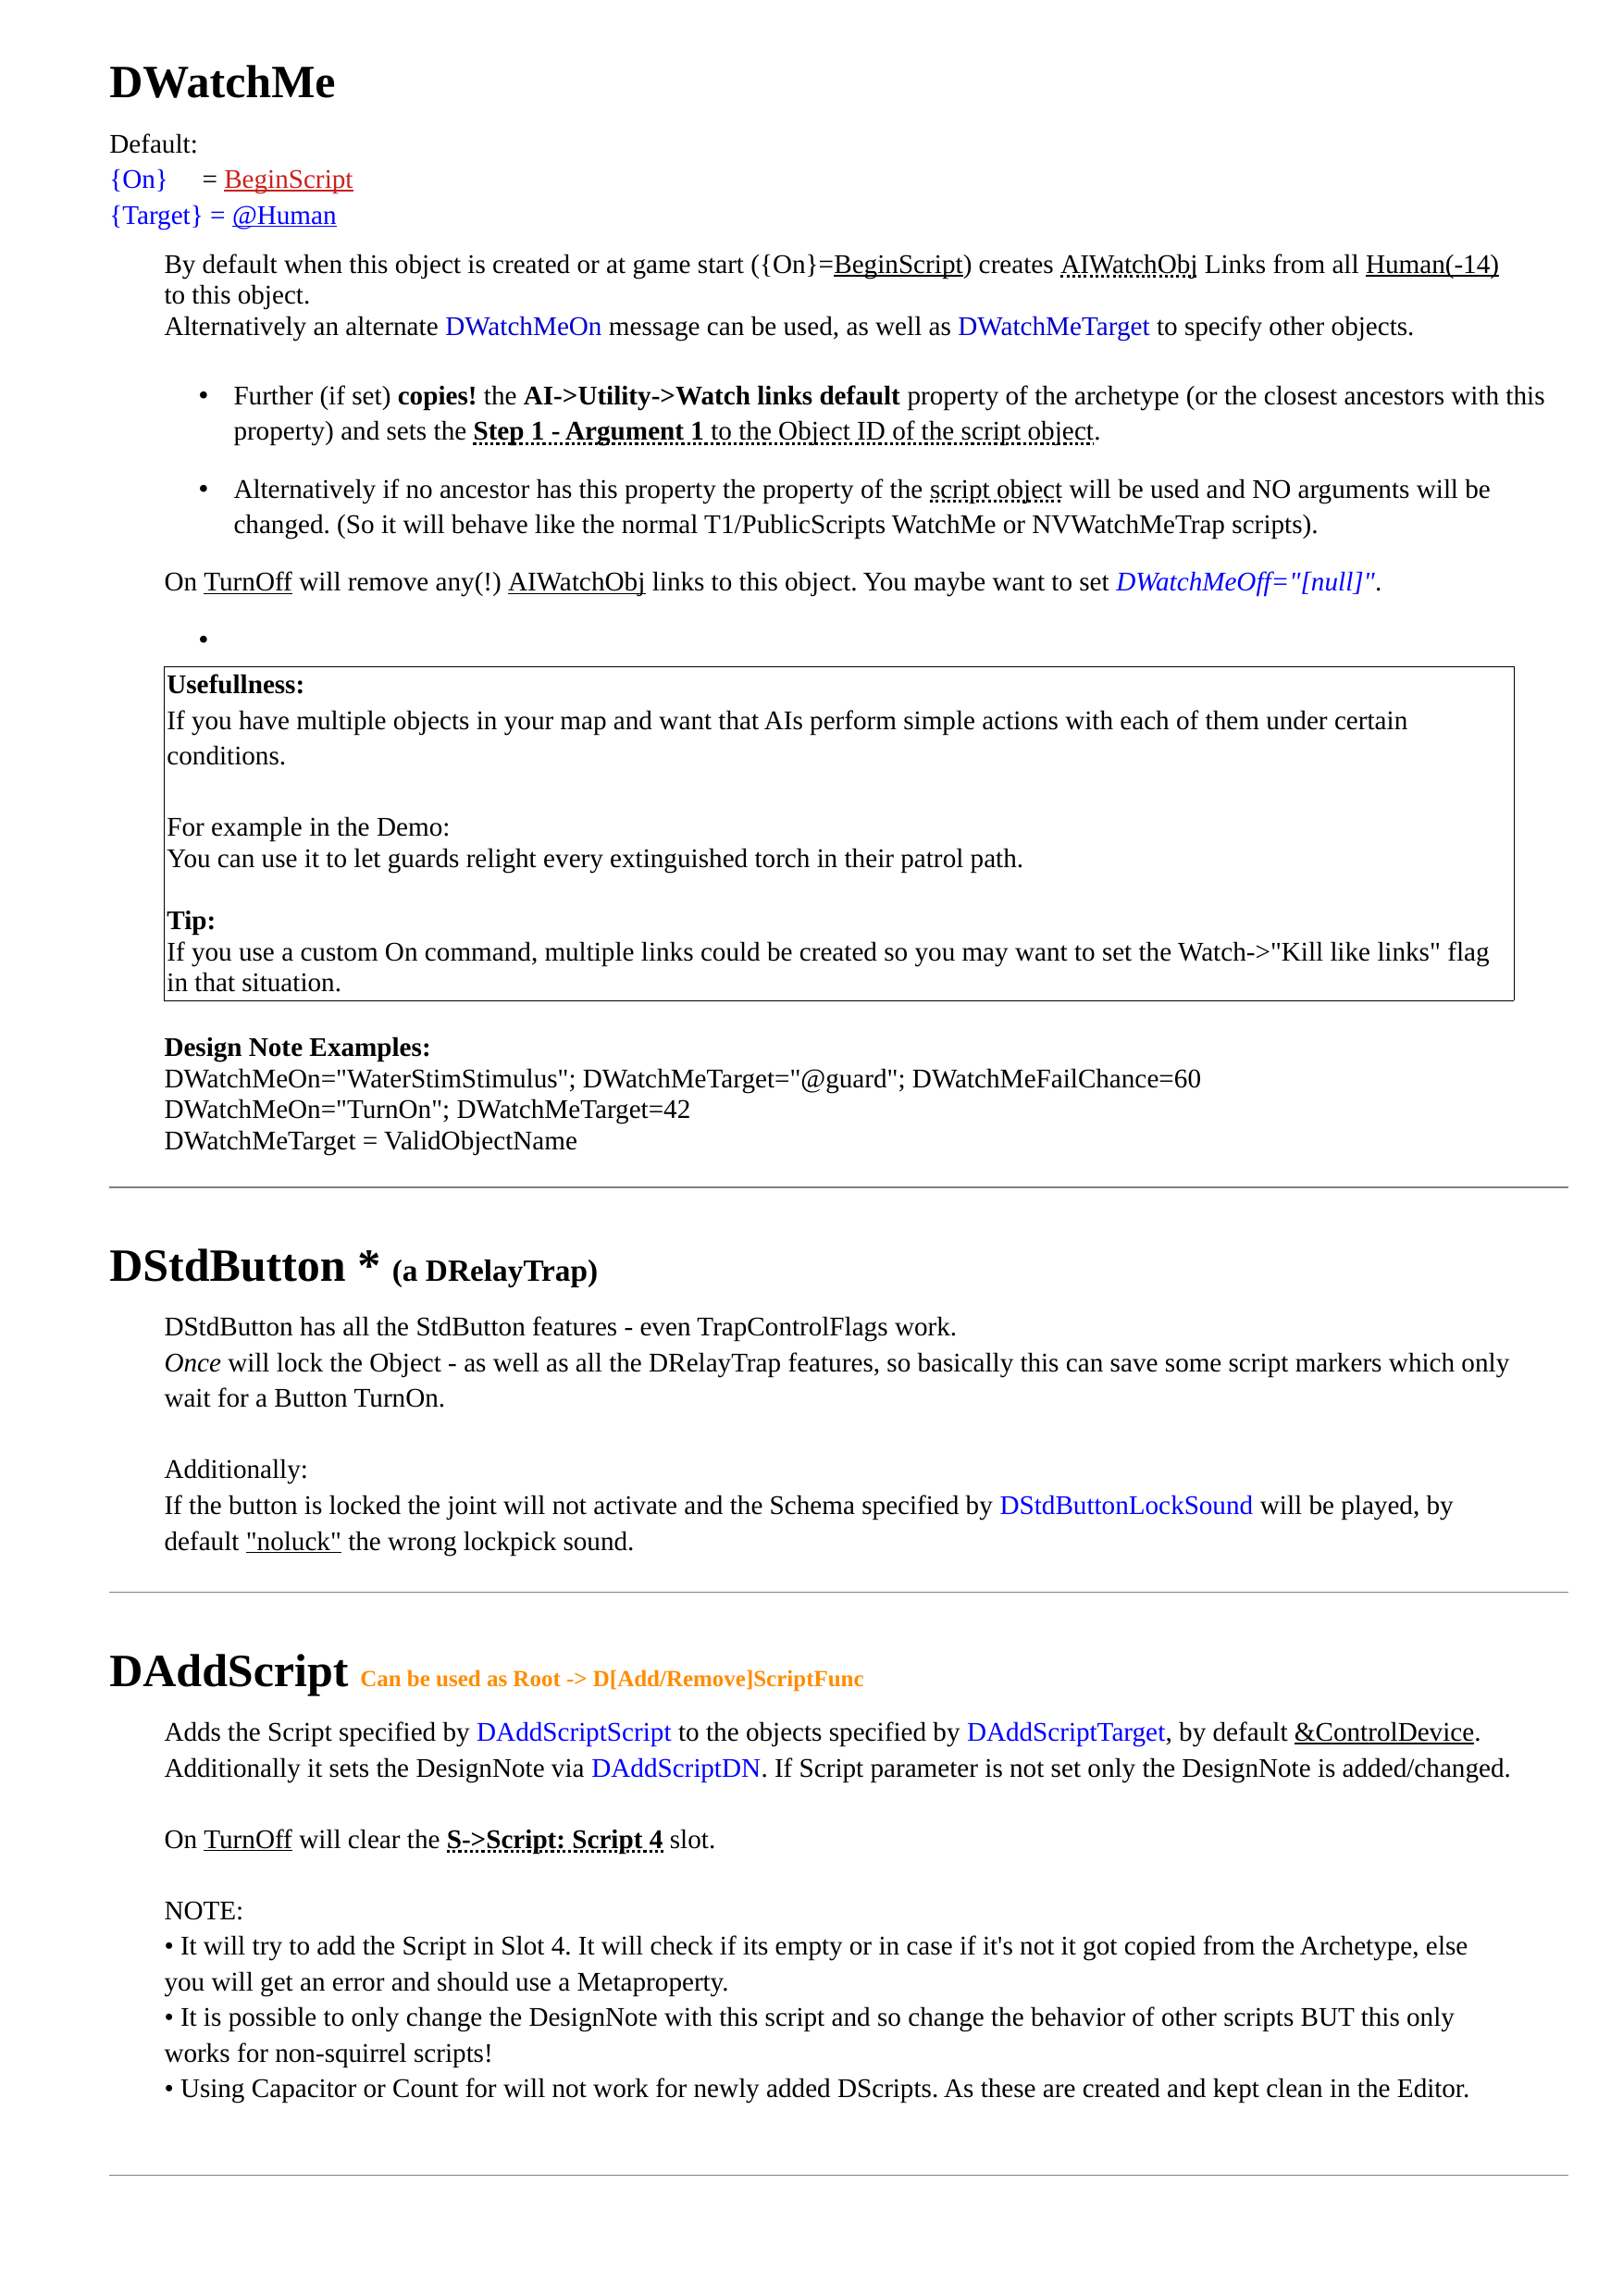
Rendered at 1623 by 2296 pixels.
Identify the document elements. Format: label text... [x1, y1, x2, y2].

subtitle DWatchMe [109, 55, 1568, 108]
text By default when this object is created or at game start ({On}=BeginScript) creates AIWatchObj Links from all Human(-14) to this object. Alternatively an alternate DWatchMeOn message can be used, as well as DWatchMeTarget to specify other objects. [164, 248, 1514, 341]
list Further (if set) copies! the AI->Utility->Watch links default property of the archetype (or the closest ancestors with this property) and sets the Step 1 - Argument 1 to the Object ID of the script object. [199, 379, 1568, 446]
subtitle DAddScript Can be used as Root -> D[Add/Remove]ScriptFunc [109, 1644, 1568, 1696]
list Alternatively if no ancestor has this property the property of the script object will be used and NO arguments will be changed. (So it will behave like the normal T1/PublicScripts WatchMe or NVWatchMeTrap scripts). [199, 473, 1568, 540]
text Design Note Examples: DWatchMeOn="WaterStimStimulus"; DWatchMeTarget="@guard"; DWatchMeFailChance=60 DWatchMeOn="TurnOn"; DWatchMeTarget=42 DWatchMeTarget = ValidObjectName [164, 1001, 1514, 1156]
text Default: {On} = BeginScript {Target} = @Human [109, 128, 1568, 230]
text Adds the Script specified by DAddScriptScript to the objects specified by DAddScriptTarget, by default &ControlDevice. Additionally it sets the DesignNote via DAddScriptDN. If Script parameter is not set only the DesignNote is added/changed. On TurnOff will clear the S->Script: Script 4 slot. NOTE: • It will try to add the Script in Slot 4. It will check if its empty or in case if it's not it got copied from the Archetype, else you will get an error and should use a Metaproperty. • It is possible to only change the DesignNote with this script and so change the behavior of other scripts BUT this only works for non-squirrel scripts! • Using Capacitor or Count for will not work for newly added DScripts. As these are created and kept clean in the Editor. [164, 1716, 1514, 2104]
text On TurnOff will remove any(!) AIWatchObj links to this object. You maybe want to set DWatchMeOff="[null]". [164, 566, 1514, 597]
text For example in the Demo: You can use it to let guards relight every extinguished torch in their patrol path. Tip: If you use a custom On command, multiple links could be created so you may want to set the Watch->"Kill like links" flag in that situation. [165, 809, 1514, 1000]
text DStdButton has all the StdButton features - even TrapControlFlags work. Once will lock the Object - as well as all the DRelayTrap features, so basically this can save some script markers which only wait for a Button TurnOn. Additionally: If the button is locked the joint will not activate and the Schema specified by DStdButtonLockSound will be played, by default "noluck" the wrong lockpick sound. [164, 1310, 1514, 1556]
subtitle DStdButton * (a DRelayTrap) [109, 1238, 1568, 1291]
text Usefullness: If you have multiple objects in your map and want that AIs perform simple actions with each of them under certain conditions. [165, 667, 1514, 807]
